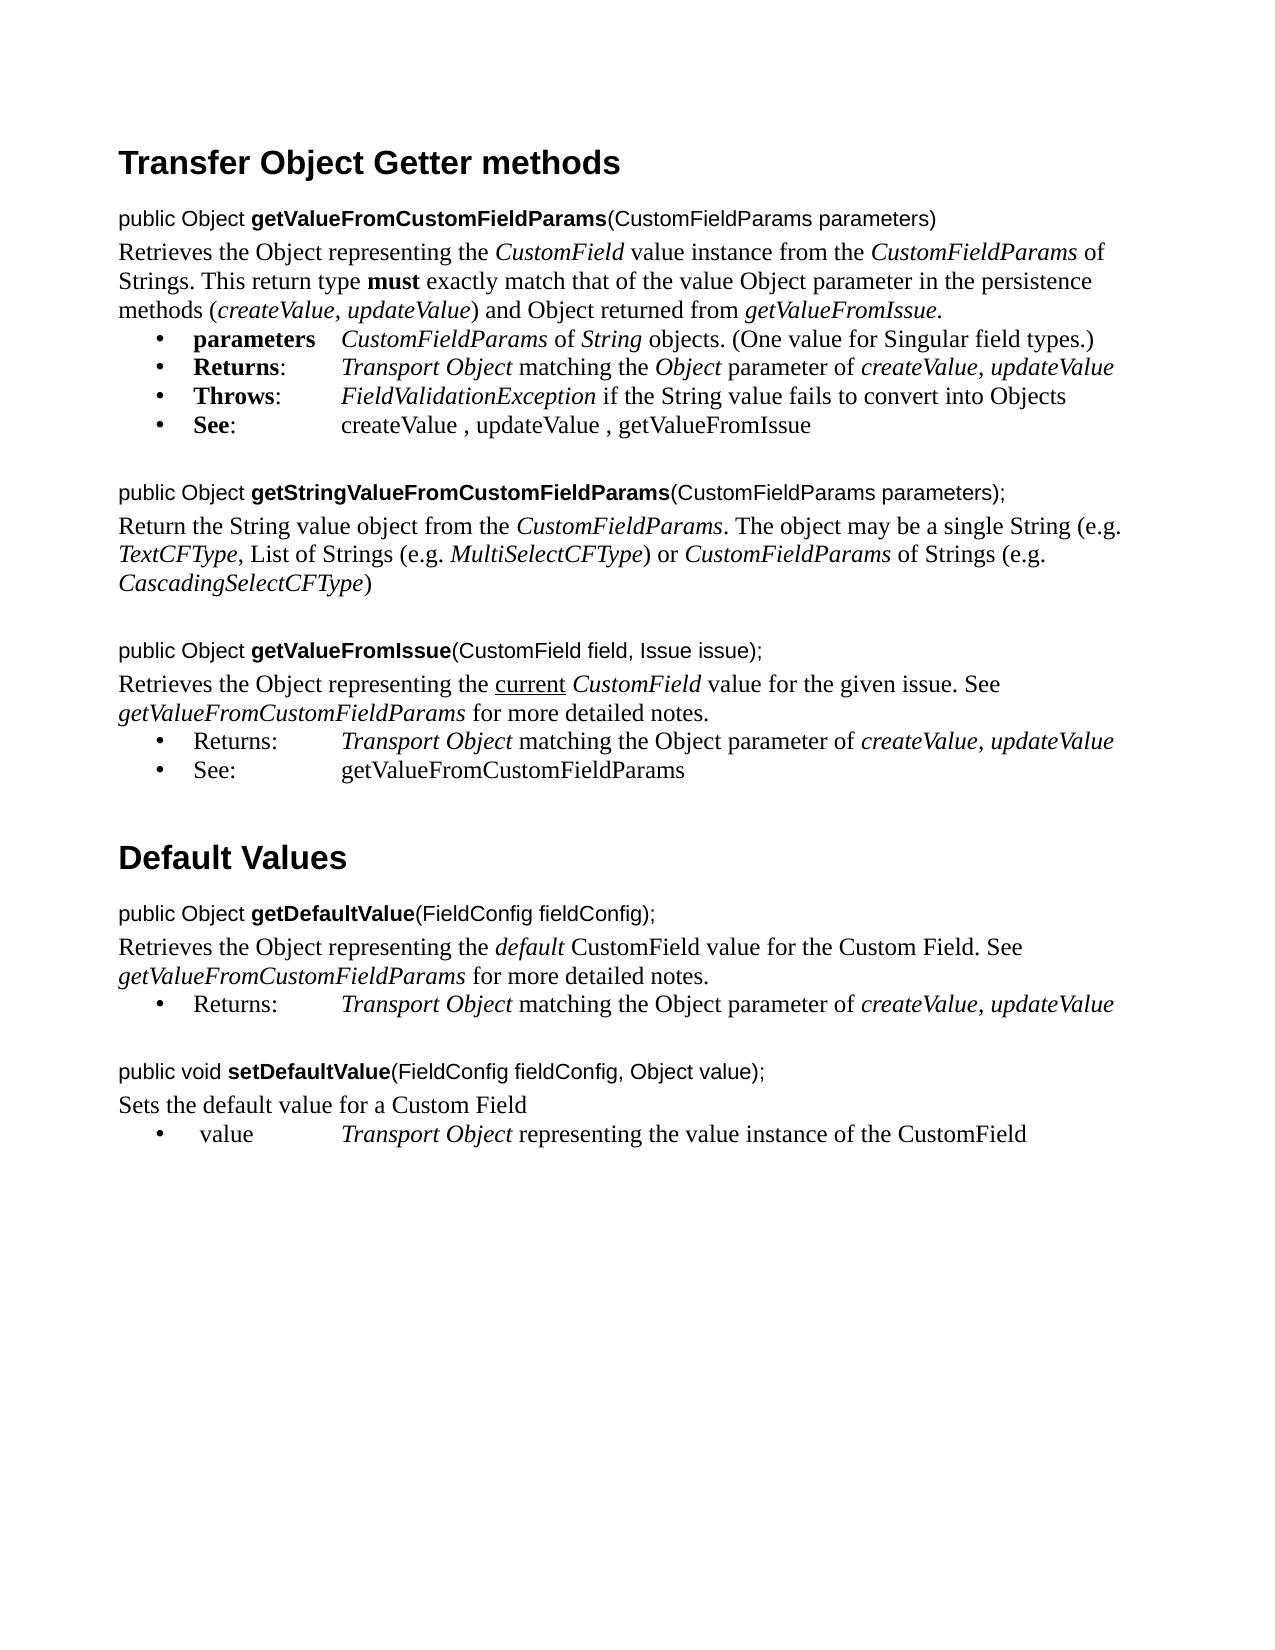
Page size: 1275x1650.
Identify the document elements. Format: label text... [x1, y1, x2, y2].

text Retrieves the Object representing the CustomField value instance from the CustomFieldParams of Strings. This return type must exactly match that of the value Object parameter in the persistence methods (createValue, updateValue) and Object returned from getValueFromIssue. [118, 237, 1157, 324]
list parameters CustomFieldParams of String objects. (One value for Singular field types.) [156, 324, 1157, 352]
subtitle public Object getValueFromIssue(CustomField field, Issue issue); [118, 638, 1157, 663]
list Returns: Transport Object matching the Object parameter of createValue, updateValue [156, 726, 1157, 755]
subtitle Transfer Object Getter methods [118, 143, 1157, 182]
list value Transport Object representing the value instance of the CustomField [156, 1119, 1157, 1148]
subtitle public Object getValueFromCustomFieldParams(CustomFieldParams parameters) [118, 206, 1157, 231]
list See: getValueFromCustomFieldParams [156, 755, 1157, 784]
text Retrieves the Object representing the current CustomField value for the given issue. See getValueFromCustomFieldParams for more detailed notes. [118, 669, 1157, 726]
subtitle public Object getStringValueFromCustomFieldParams(CustomFieldParams parameters); [118, 479, 1157, 505]
subtitle public void setDefaultValue(FieldConfig fieldConfig, Object value); [118, 1059, 1157, 1084]
list Throws: FieldValidationException if the String value fails to convert into Objects [156, 381, 1157, 410]
text Return the String value object from the CustomFieldParams. The object may be a single String (e.g. TextCFType, List of Strings (e.g. MultiSelectCFType) or CustomFieldParams of Strings (e.g. CascadingSelectCFType) [118, 511, 1157, 597]
list Returns: Transport Object matching the Object parameter of createValue, updateValue [156, 352, 1157, 381]
list See: createValue , updateValue , getValueFromIssue [156, 410, 1157, 439]
list Returns: Transport Object matching the Object parameter of createValue, updateValue [156, 989, 1157, 1018]
text Sets the default value for a Custom Field [118, 1090, 1157, 1119]
text Retrieves the Object representing the default CustomField value for the Custom Field. See getValueFromCustomFieldParams for more detailed notes. [118, 932, 1157, 989]
subtitle public Object getDefaultValue(FieldConfig fieldConfig); [118, 901, 1157, 926]
subtitle Default Values [118, 838, 1157, 876]
